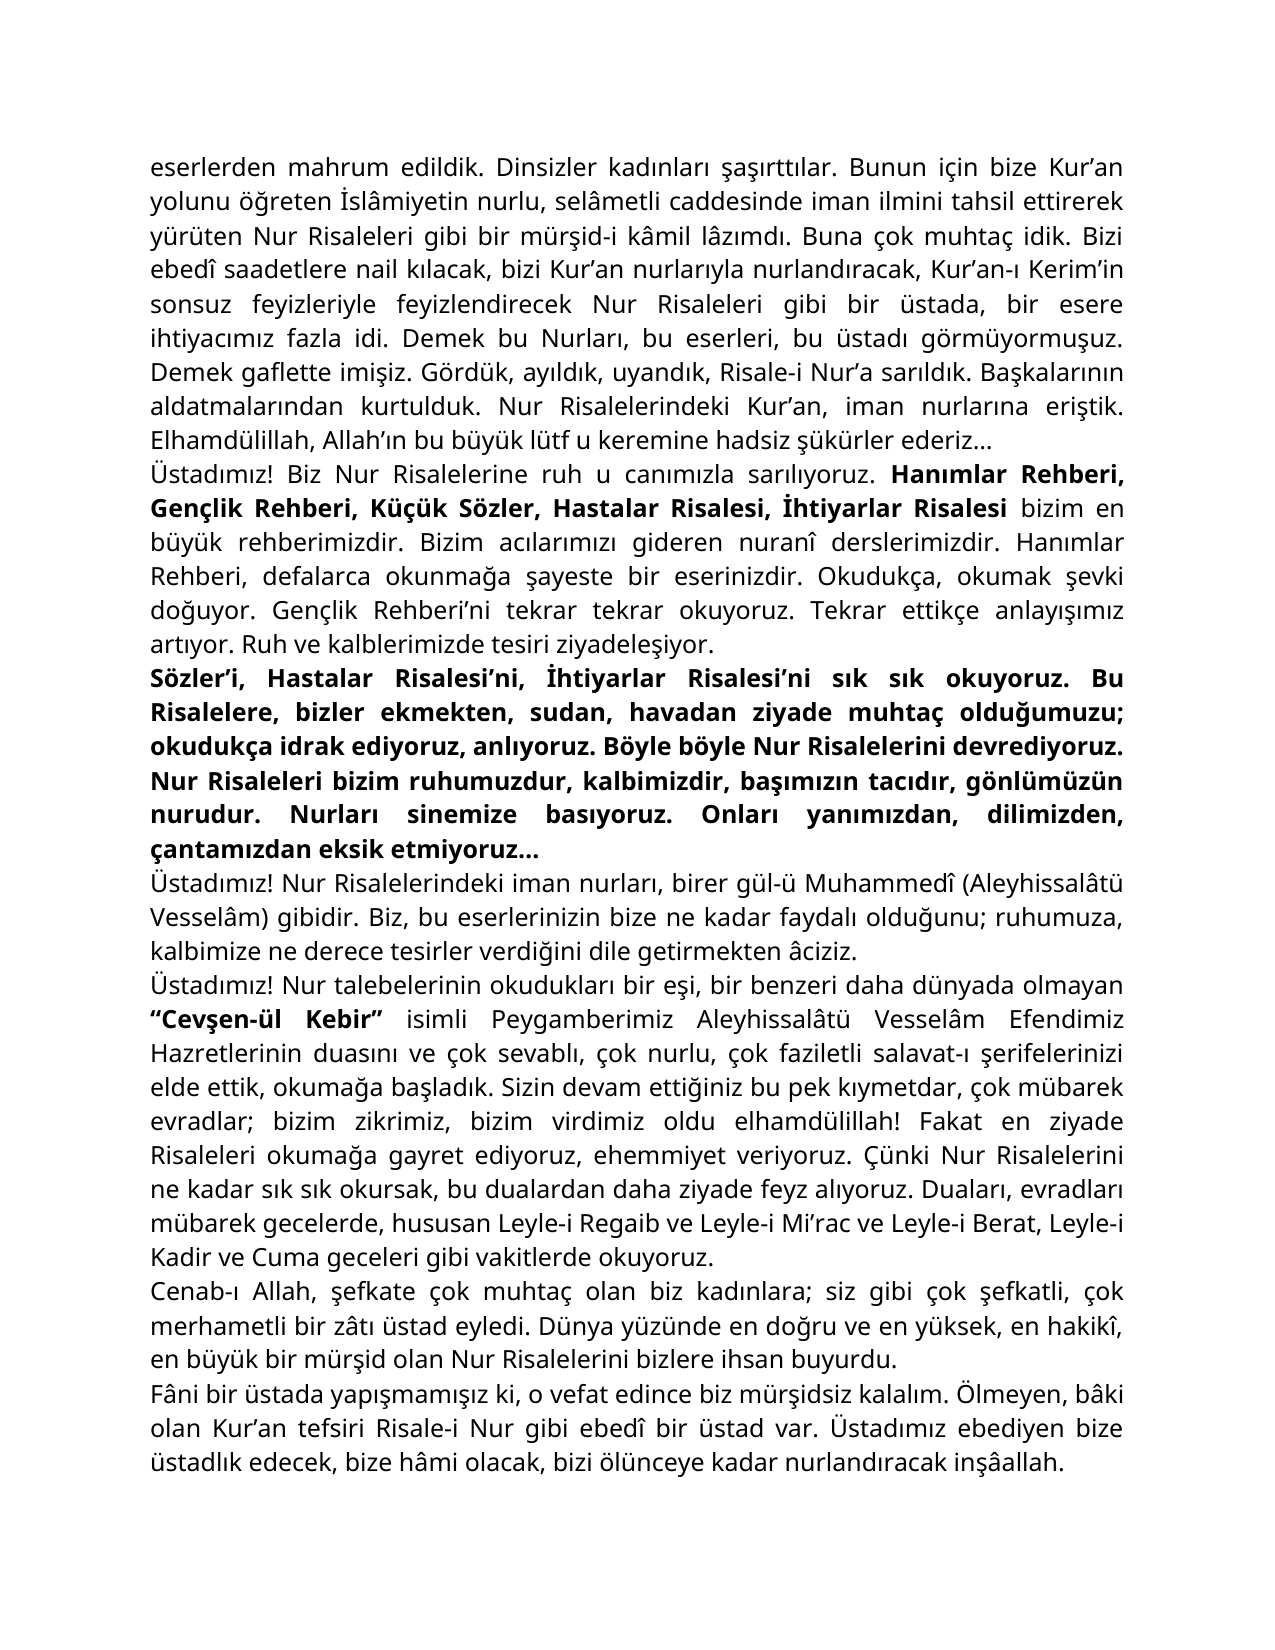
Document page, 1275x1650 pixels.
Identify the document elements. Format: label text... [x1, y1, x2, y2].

text Sözler’i, Hastalar Risalesi’ni, İhtiyarlar Risalesi’ni sık sık okuyoruz. Bu Risalelere, bizler ekmekten, sudan, havadan ziyade muhtaç olduğumuzu; okudukça idrak ediyoruz, anlıyoruz. Böyle böyle Nur Risalelerini devrediyoruz. Nur Risaleleri bizim ruhumuzdur, kalbimizdir, başımızın tacıdır, gönlümüzün nurudur. Nurları sinemize basıyoruz. Onları yanımızdan, dilimizden, çantamızdan eksik etmiyoruz… [150, 661, 1125, 865]
text Üstadımız! Nur talebelerinin okudukları bir eşi, bir benzeri daha dünyada olmayan “Cevşen-ül Kebir” isimli Peygamberimiz Aleyhissalâtü Vesselâm Efendimiz Hazretlerinin duasını ve çok sevablı, çok nurlu, çok faziletli salavat-ı şerifelerinizi elde ettik, okumağa başladık. Sizin devam ettiğiniz bu pek kıymetdar, çok mübarek evradlar; bizim zikrimiz, bizim virdimiz oldu elhamdülillah! Fakat en ziyade Risaleleri okumağa gayret ediyoruz, ehemmiyet veriyoruz. Çünki Nur Risalelerini ne kadar sık sık okursak, bu dualardan daha ziyade feyz alıyoruz. Duaları, evradları mübarek gecelerde, hususan Leyle-i Regaib ve Leyle-i Mi’rac ve Leyle-i Berat, Leyle-i Kadir ve Cuma geceleri gibi vakitlerde okuyoruz. [150, 967, 1125, 1274]
text Fâni bir üstada yapışmamışız ki, o vefat edince biz mürşidsiz kalalım. Ölmeyen, bâki olan Kur’an tefsiri Risale-i Nur gibi ebedî bir üstad var. Üstadımız ebediyen bize üstadlık edecek, bize hâmi olacak, bizi ölünceye kadar nurlandıracak inşâallah. [150, 1376, 1125, 1478]
text eserlerden mahrum edildik. Dinsizler kadınları şaşırttılar. Bunun için bize Kur’an yolunu öğreten İslâmiyetin nurlu, selâmetli caddesinde iman ilmini tahsil ettirerek yürüten Nur Risaleleri gibi bir mürşid-i kâmil lâzımdı. Buna çok muhtaç idik. Bizi ebedî saadetlere nail kılacak, bizi Kur’an nurlarıyla nurlandıracak, Kur’an-ı Kerim’in sonsuz feyizleriyle feyizlendirecek Nur Risaleleri gibi bir üstada, bir esere ihtiyacımız fazla idi. Demek bu Nurları, bu eserleri, bu üstadı görmüyormuşuz. Demek gaflette imişiz. Gördük, ayıldık, uyandık, Risale-i Nur’a sarıldık. Başkalarının aldatmalarından kurtulduk. Nur Risalelerindeki Kur’an, iman nurlarına eriştik. Elhamdülillah, Allah’ın bu büyük lütf u keremine hadsiz şükürler ederiz… [150, 150, 1125, 457]
text Cenab-ı Allah, şefkate çok muhtaç olan biz kadınlara; siz gibi çok şefkatli, çok merhametli bir zâtı üstad eyledi. Dünya yüzünde en doğru ve en yüksek, en hakikî, en büyük bir mürşid olan Nur Risalelerini bizlere ihsan buyurdu. [150, 1274, 1125, 1376]
text Üstadımız! Nur Risalelerindeki iman nurları, birer gül-ü Muhammedî (Aleyhissalâtü Vesselâm) gibidir. Biz, bu eserlerinizin bize ne kadar faydalı olduğunu; ruhumuza, kalbimize ne derece tesirler verdiğini dile getirmekten âciziz. [150, 865, 1125, 967]
text Üstadımız! Biz Nur Risalelerine ruh u canımızla sarılıyoruz. Hanımlar Rehberi, Gençlik Rehberi, Küçük Sözler, Hastalar Risalesi, İhtiyarlar Risalesi bizim en büyük rehberimizdir. Bizim acılarımızı gideren nuranî derslerimizdir. Hanımlar Rehberi, defalarca okunmağa şayeste bir eserinizdir. Okudukça, okumak şevki doğuyor. Gençlik Rehberi’ni tekrar tekrar okuyoruz. Tekrar ettikçe anlayışımız artıyor. Ruh ve kalblerimizde tesiri ziyadeleşiyor. [150, 457, 1125, 661]
